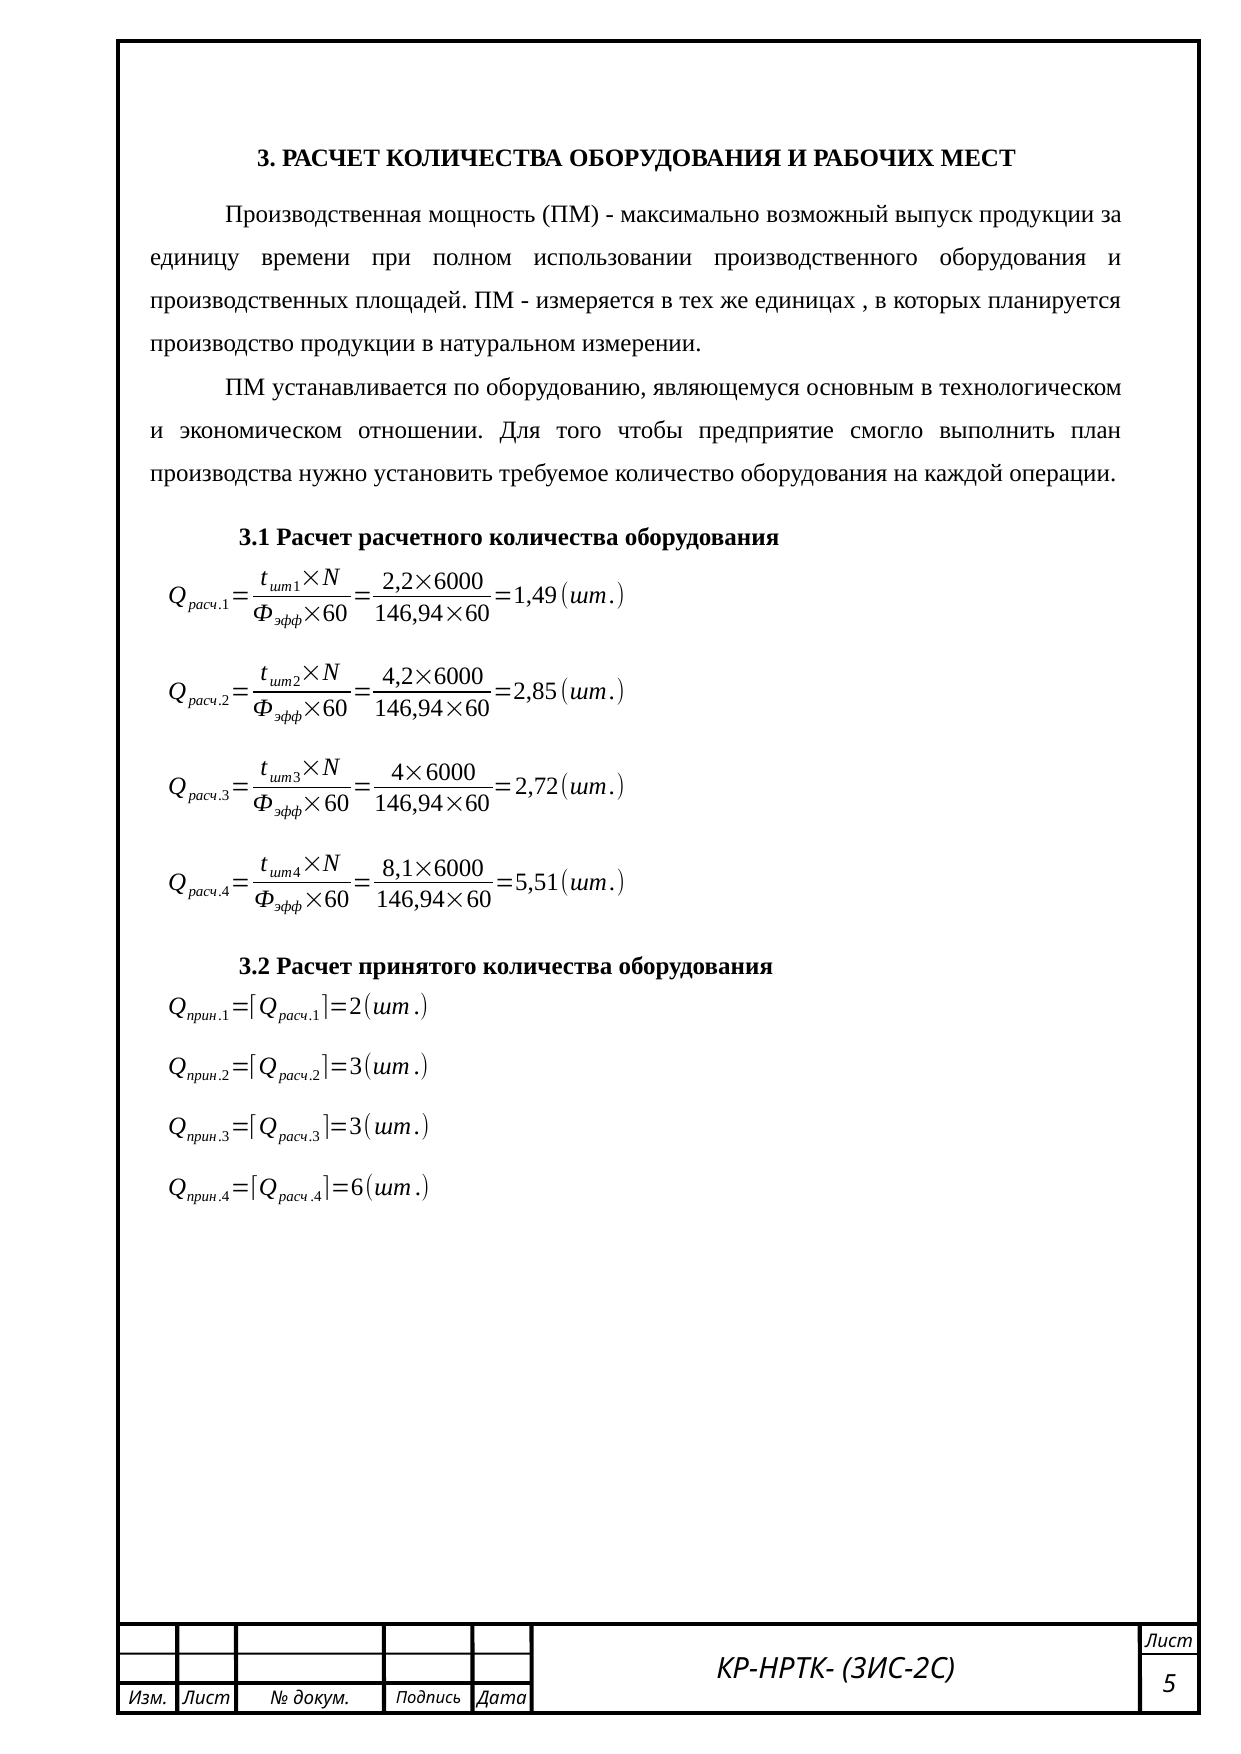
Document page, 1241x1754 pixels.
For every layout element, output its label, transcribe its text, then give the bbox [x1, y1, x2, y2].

subtitle 3. РАСЧЕТ КОЛИЧЕСТВА ОБОРУДОВАНИЯ И РАБОЧИХ МЕСТ [150, 143, 1122, 172]
text ПМ устанавливается по оборудованию, являющемуся основным в технологическом и экономическом отношении. Для того чтобы предприятие смогло выполнить план производства нужно установить требуемое количество оборудования на каждой операции. [150, 372, 1122, 487]
subtitle 3.2 Расчет принятого количества оборудования [150, 951, 1122, 980]
text Производственная мощность (ПМ) - максимально возможный выпуск продукции за единицу времени при полном использовании производственного оборудования и производственных площадей. ПМ - измеряется в тех же единицах , в которых планируется производство продукции в натуральном измерении. [150, 199, 1122, 357]
subtitle 3.1 Расчет расчетного количества оборудования [150, 522, 1122, 551]
